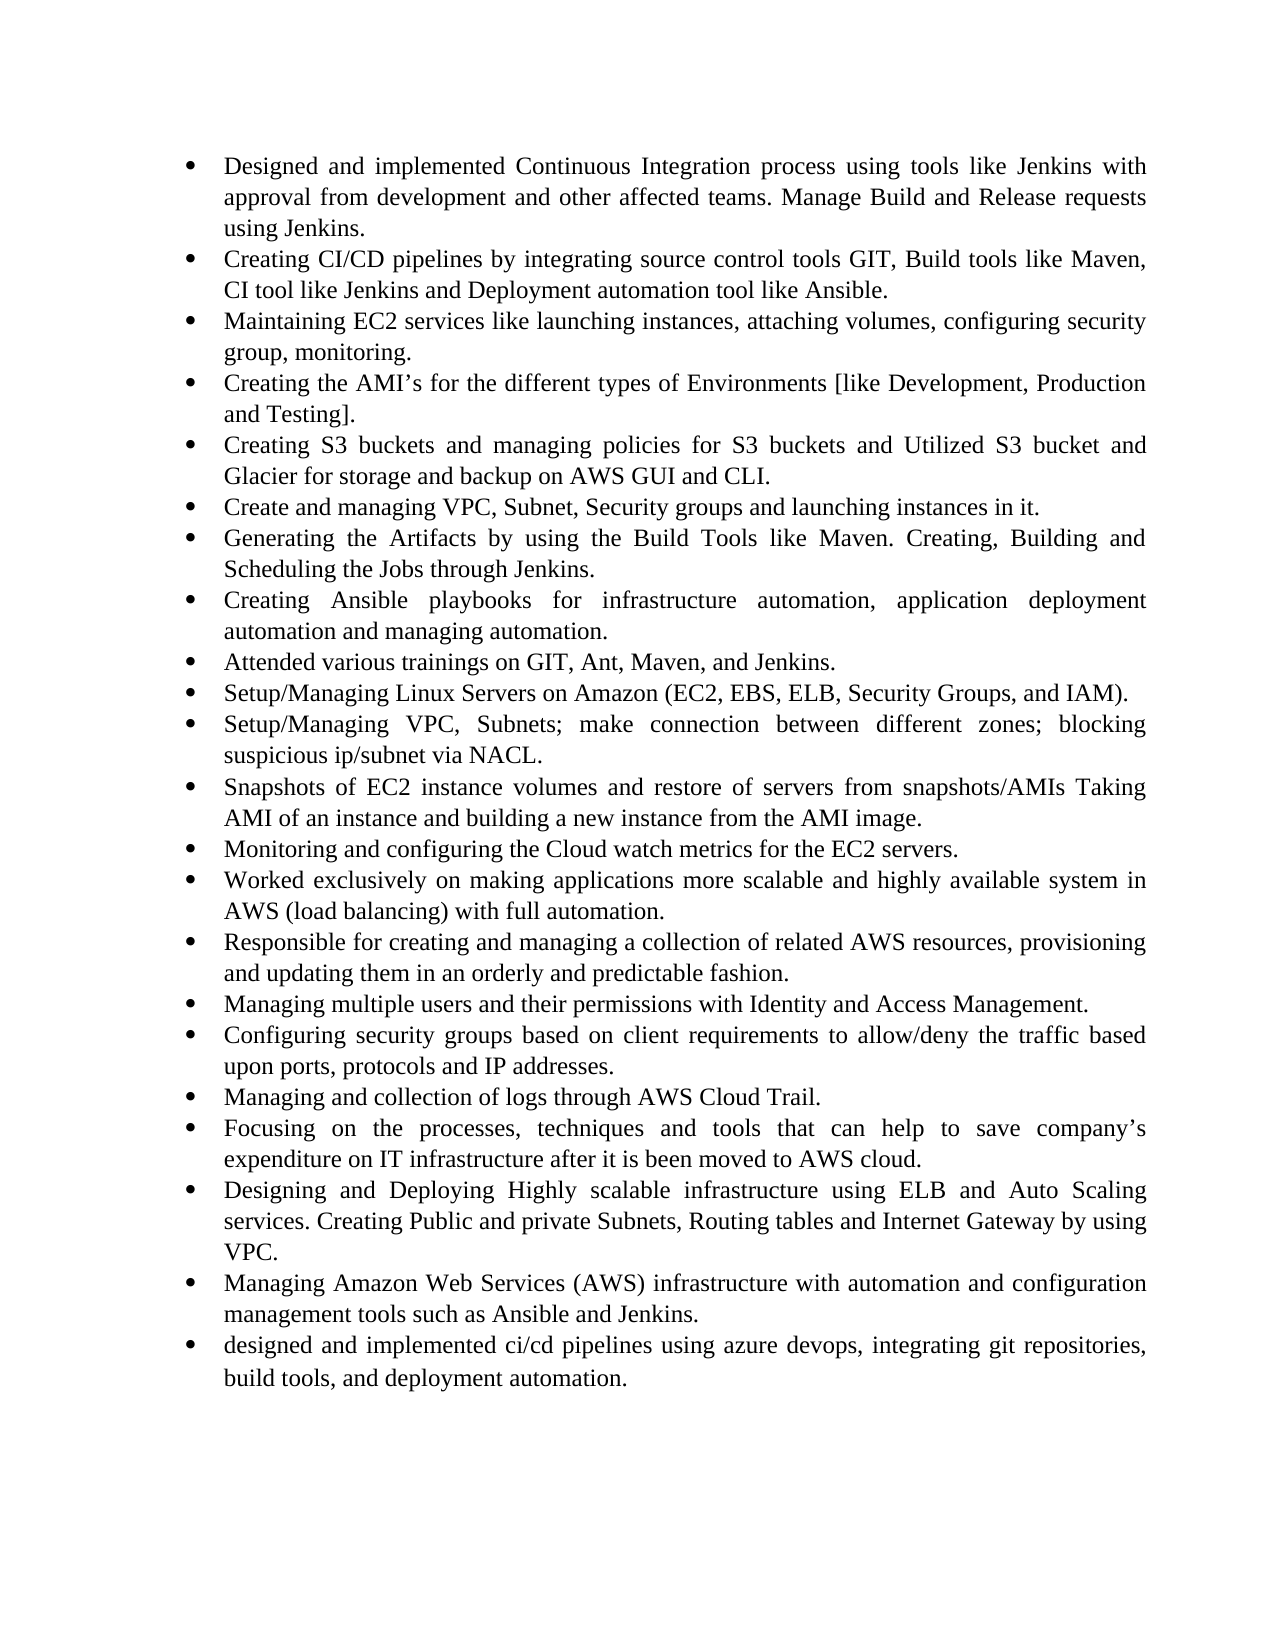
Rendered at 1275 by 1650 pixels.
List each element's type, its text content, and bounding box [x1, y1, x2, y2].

list Generating the Artifacts by using the Build Tools like Maven. Creating, Building and Scheduling the Jobs through Jenkins. [186, 523, 1147, 583]
list Configuring security groups based on client requirements to allow/deny the traffic based upon ports, protocols and IP addresses. [186, 1020, 1147, 1080]
list Maintaining EC2 services like launching instances, attaching volumes, configuring security group, monitoring. [186, 306, 1147, 366]
list Monitoring and configuring the Cloud watch metrics for the EC2 servers. [186, 834, 1147, 862]
list Managing and collection of logs through AWS Cloud Trail. [186, 1082, 1147, 1111]
list designed and implemented ci/cd pipelines using azure devops, integrating git repositories, build tools, and deployment automation. [186, 1330, 1147, 1392]
list Setup/Managing Linux Servers on Amazon (EC2, EBS, ELB, Security Groups, and IAM). [186, 678, 1147, 707]
list Creating the AMI’s for the different types of Environments [like Development, Production and Testing]. [186, 368, 1147, 428]
list Managing multiple users and their permissions with Identity and Access Management. [186, 989, 1147, 1018]
list Designing and Deploying Highly scalable infrastructure using ELB and Auto Scaling services. Creating Public and private Subnets, Routing tables and Internet Gateway by using VPC. [186, 1175, 1147, 1266]
list Attended various trainings on GIT, Ant, Maven, and Jenkins. [186, 647, 1147, 676]
list Managing Amazon Web Services (AWS) infrastructure with automation and configuration management tools such as Ansible and Jenkins. [186, 1268, 1147, 1328]
list Creating S3 buckets and managing policies for S3 buckets and Utilized S3 bucket and Glacier for storage and backup on AWS GUI and CLI. [186, 430, 1147, 490]
list Creating CI/CD pipelines by integrating source control tools GIT, Build tools like Maven, CI tool like Jenkins and Deployment automation tool like Ansible. [186, 244, 1147, 304]
list Create and managing VPC, Subnet, Security groups and launching instances in it. [186, 492, 1147, 521]
list Snapshots of EC2 instance volumes and restore of servers from snapshots/AMIs Taking AMI of an instance and building a new instance from the AMI image. [186, 772, 1147, 831]
list Designed and implemented Continuous Integration process using tools like Jenkins with approval from development and other affected teams. Manage Build and Release requests using Jenkins. [186, 151, 1147, 242]
list Focusing on the processes, techniques and tools that can help to save company’s expenditure on IT infrastructure after it is been moved to AWS cloud. [186, 1113, 1147, 1173]
list Setup/Managing VPC, Subnets; make connection between different zones; blocking suspicious ip/subnet via NACL. [186, 709, 1147, 769]
list Worked exclusively on making applications more scalable and highly available system in AWS (load balancing) with full automation. [186, 865, 1147, 924]
list Responsible for creating and managing a collection of related AWS resources, provisioning and updating them in an orderly and predictable fashion. [186, 927, 1147, 987]
list Creating Ansible playbooks for infrastructure automation, application deployment automation and managing automation. [186, 585, 1147, 645]
